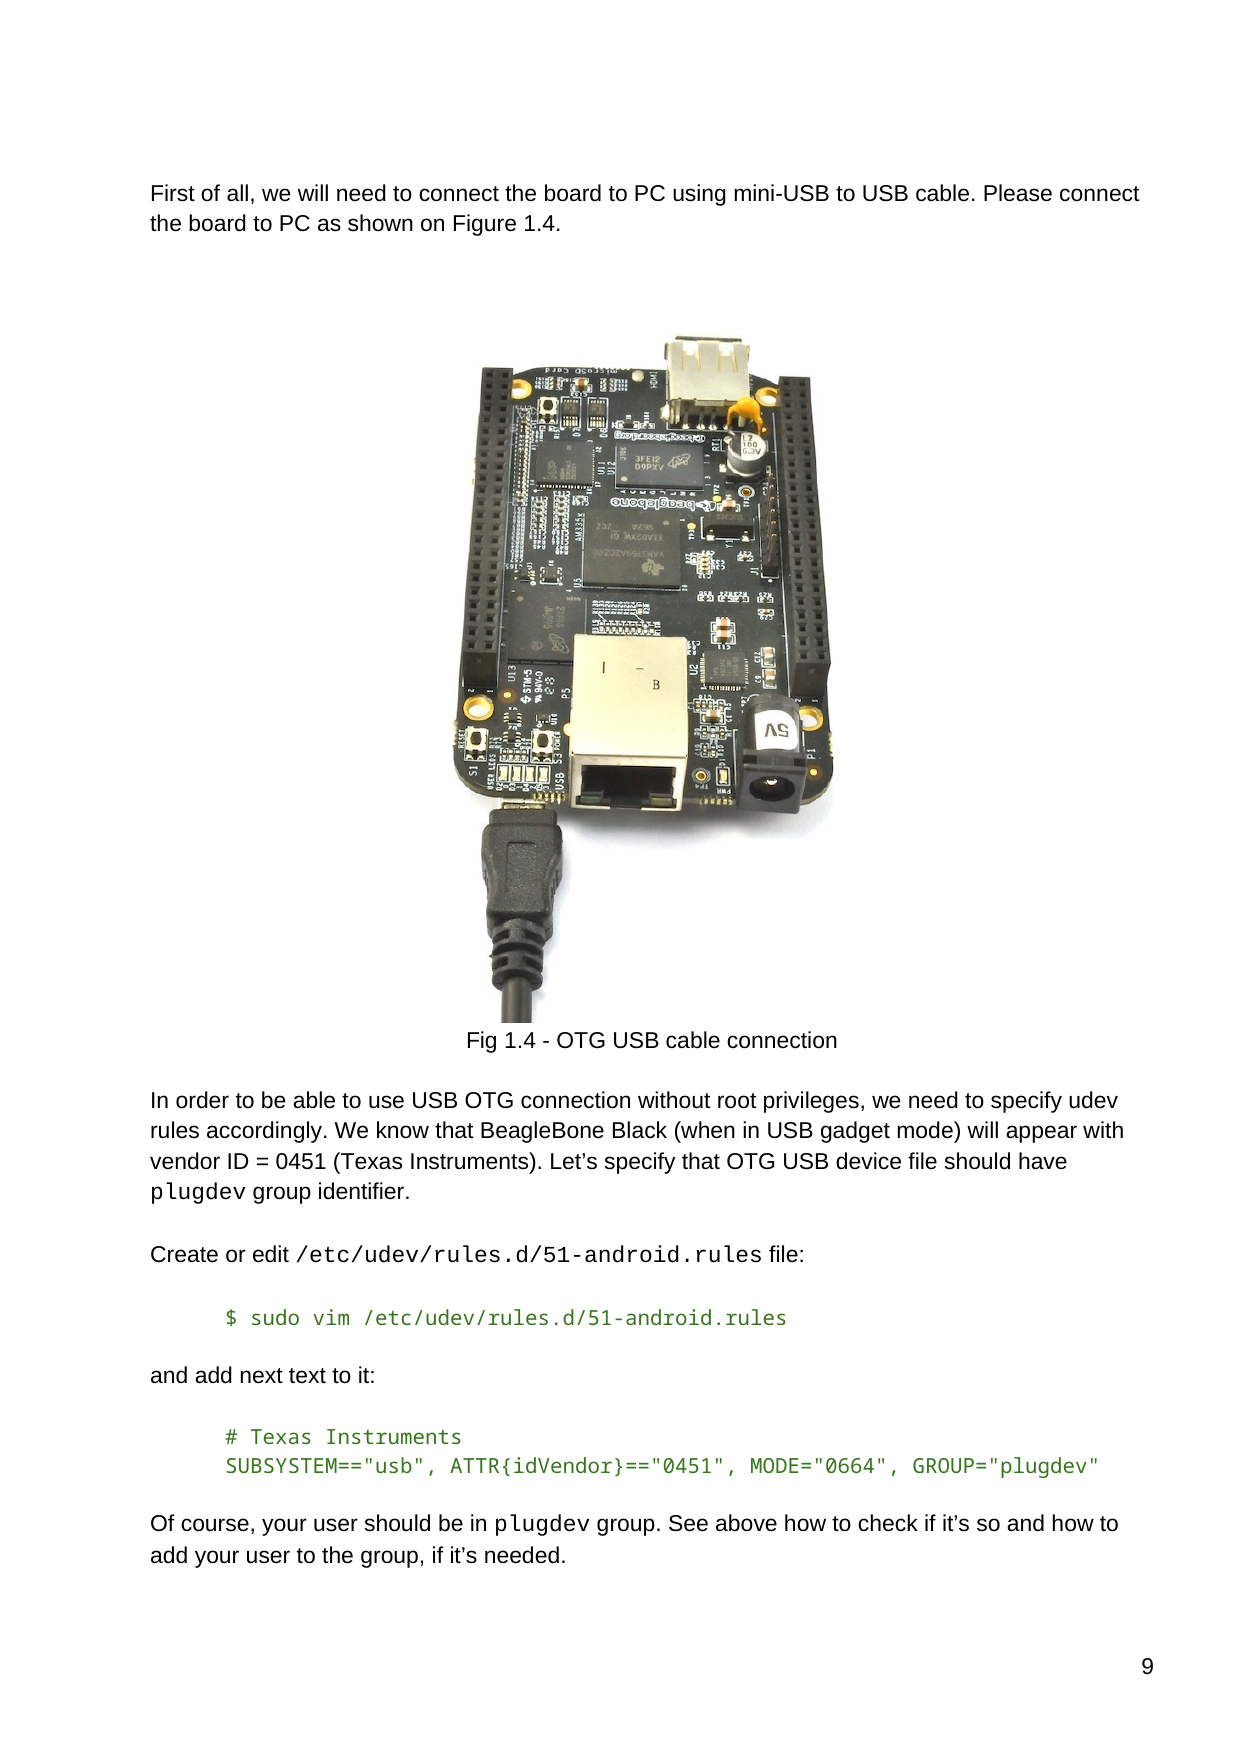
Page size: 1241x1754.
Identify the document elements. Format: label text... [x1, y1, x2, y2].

text Create or edit /etc/udev/rules.d/51-android.rules file: [150, 1241, 1153, 1269]
text First of all, we will need to connect the board to PC using mini-USB to USB cable. Please connect the board to PC as shown on Figure 1.4. [150, 179, 1153, 236]
text and add next text to it: [150, 1362, 1153, 1388]
subtitle SUBSYSTEM=="usb", ATTR{idVendor}=="0451", MODE="0664", GROUP="plugdev" [1100, 1451, 1153, 1479]
text In order to be able to use USB OTG connection without root privileges, we need to specify udev rules accordingly. We know that BeagleBone Black (when in USB gadget mode) will appear with vendor ID = 0451 (Texas Instruments). Let’s specify that OTG USB device file should have plugdev group identifier. [150, 1087, 1153, 1206]
subtitle $ sudo vim /etc/udev/rules.d/51-android.rules [787, 1303, 1153, 1332]
text Fig 1.4 - OTG USB cable connection [150, 1027, 1153, 1053]
subtitle # Texas Instruments [150, 1422, 1153, 1451]
text Of course, your user should be in plugdev group. See above how to check if it’s so and how to add your user to the group, if it’s needed. [150, 1509, 1153, 1568]
subtitle $ sudo vim /etc/udev/rules.d/51-android.rules [150, 1303, 225, 1332]
subtitle SUBSYSTEM=="usb", ATTR{idVendor}=="0451", MODE="0664", GROUP="plugdev" [150, 1451, 225, 1479]
picture [397, 300, 906, 1023]
